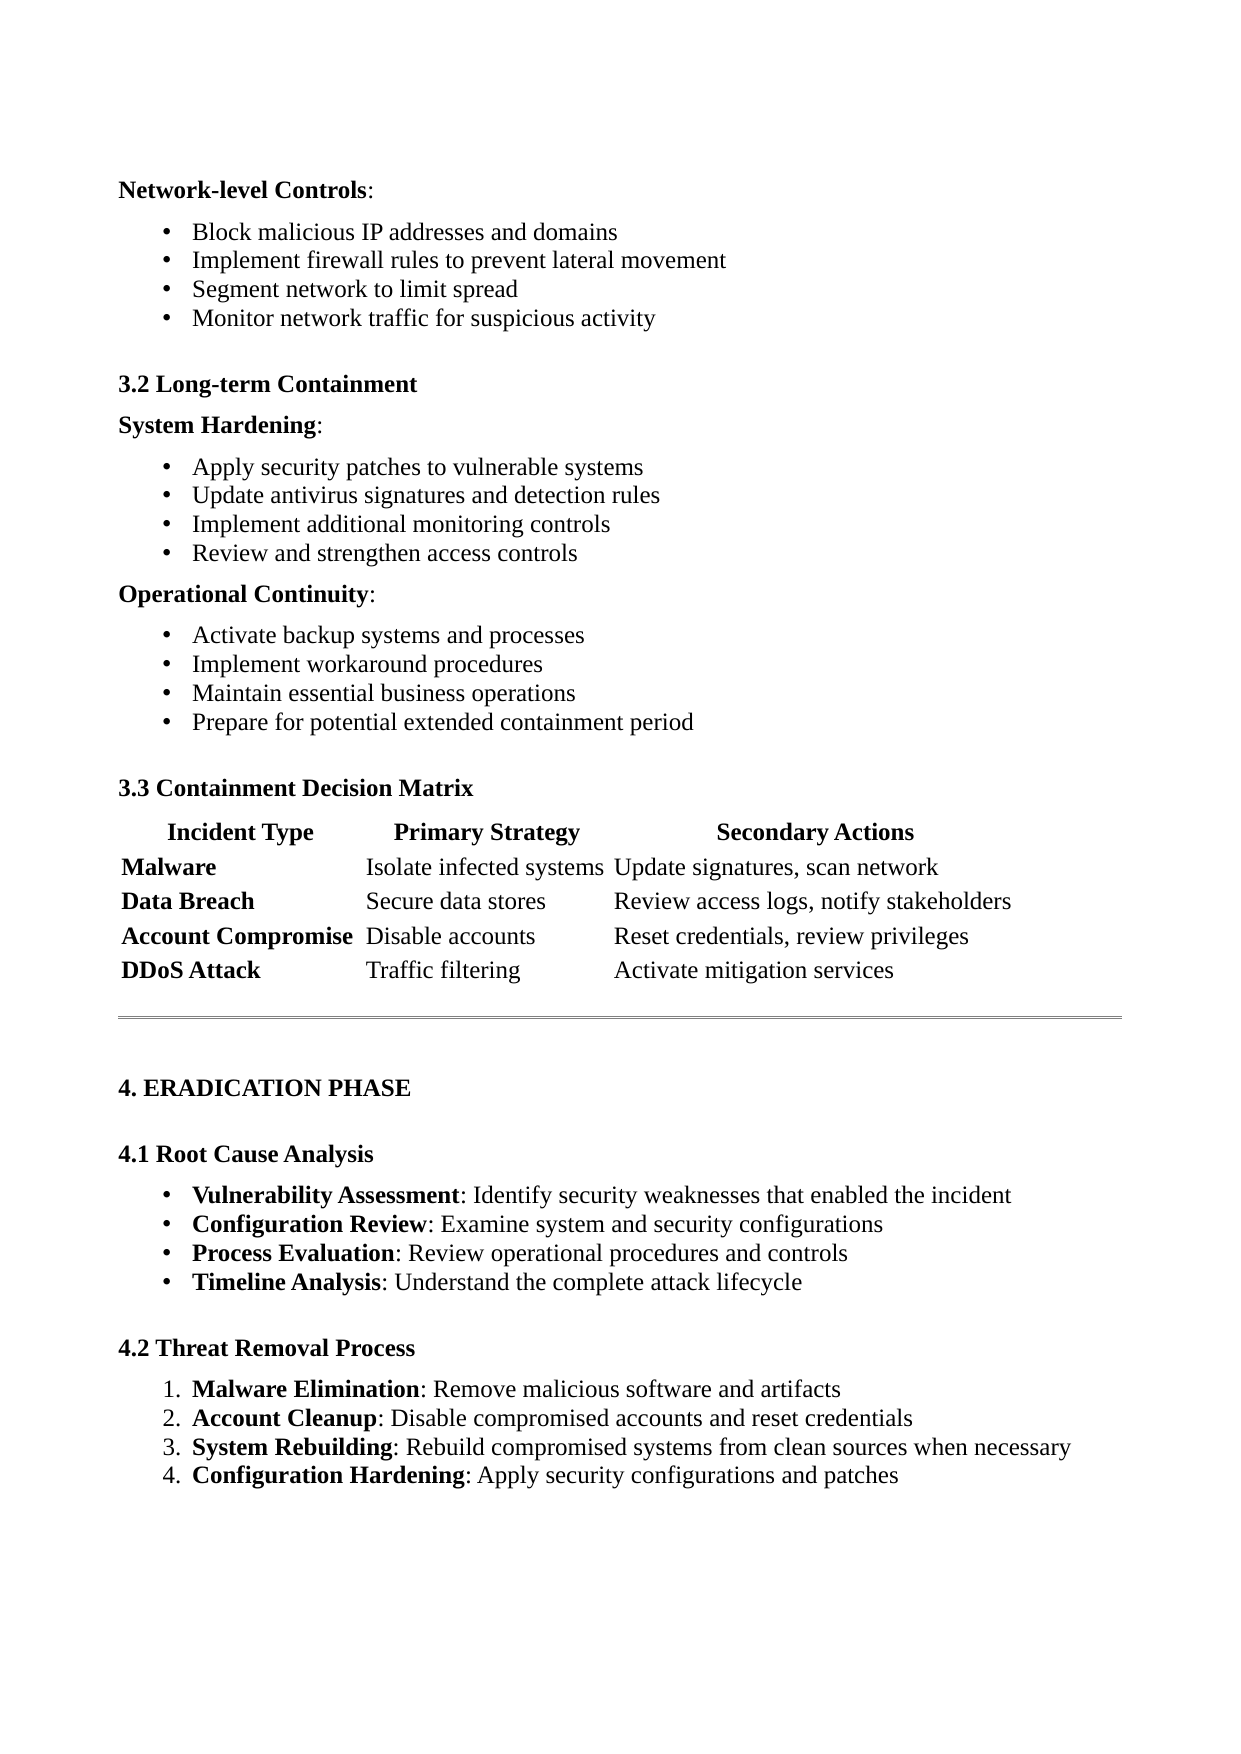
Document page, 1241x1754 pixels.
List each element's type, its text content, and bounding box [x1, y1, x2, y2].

list Vulnerability Assessment: Identify security weaknesses that enabled the incident [162, 1180, 1122, 1209]
list Process Evaluation: Review operational procedures and controls [162, 1238, 1122, 1267]
table_cell Traffic filtering [363, 953, 611, 987]
text System Hardening: [118, 411, 1122, 439]
table_cell Update signatures, scan network [611, 849, 1020, 883]
list System Rebuilding: Rebuild compromised systems from clean sources when necessary [162, 1432, 1122, 1460]
table_cell Secure data stores [363, 884, 611, 918]
list Account Cleanup: Disable compromised accounts and reset credentials [162, 1403, 1122, 1432]
table_cell Activate mitigation services [611, 953, 1020, 987]
subtitle 4.2 Threat Removal Process [118, 1333, 1122, 1362]
subtitle 3.2 Long-term Containment [118, 369, 1122, 398]
list Implement firewall rules to prevent lateral movement [162, 246, 1122, 274]
subtitle 4. ERADICATION PHASE [118, 1073, 1122, 1102]
table_cell Review access logs, notify stakeholders [611, 884, 1020, 918]
list Timeline Analysis: Understand the complete attack lifecycle [162, 1267, 1122, 1295]
list Activate backup systems and processes [162, 621, 1122, 649]
table_header Primary Strategy [363, 814, 611, 849]
list Update antivirus signatures and detection rules [162, 481, 1122, 509]
table_header Secondary Actions [611, 814, 1020, 849]
list Segment network to limit spread [162, 274, 1122, 303]
list Apply security patches to vulnerable systems [162, 452, 1122, 481]
list Implement additional monitoring controls [162, 509, 1122, 538]
table_cell Reset credentials, review privileges [611, 918, 1020, 953]
table_header Incident Type [118, 814, 363, 849]
list Implement workaround procedures [162, 649, 1122, 678]
list Block malicious IP addresses and domains [162, 217, 1122, 246]
table_cell DDoS Attack [118, 953, 363, 987]
text Network-level Controls: [118, 118, 1122, 204]
subtitle 3.3 Containment Decision Matrix [118, 773, 1122, 802]
text Operational Continuity: [118, 579, 1122, 608]
table_cell Malware [118, 849, 363, 883]
list Review and strengthen access controls [162, 538, 1122, 567]
table_cell Account Compromise [118, 918, 363, 953]
table_cell Data Breach [118, 884, 363, 918]
list Monitor network traffic for suspicious activity [162, 303, 1122, 332]
table_cell Isolate infected systems [363, 849, 611, 883]
table_cell Disable accounts [363, 918, 611, 953]
list Configuration Hardening: Apply security configurations and patches [162, 1460, 1122, 1489]
list Maintain essential business operations [162, 678, 1122, 707]
subtitle 4.1 Root Cause Analysis [118, 1139, 1122, 1168]
list Prepare for potential extended containment period [162, 707, 1122, 736]
list Malware Elimination: Remove malicious software and artifacts [162, 1374, 1122, 1403]
list Configuration Review: Examine system and security configurations [162, 1209, 1122, 1238]
